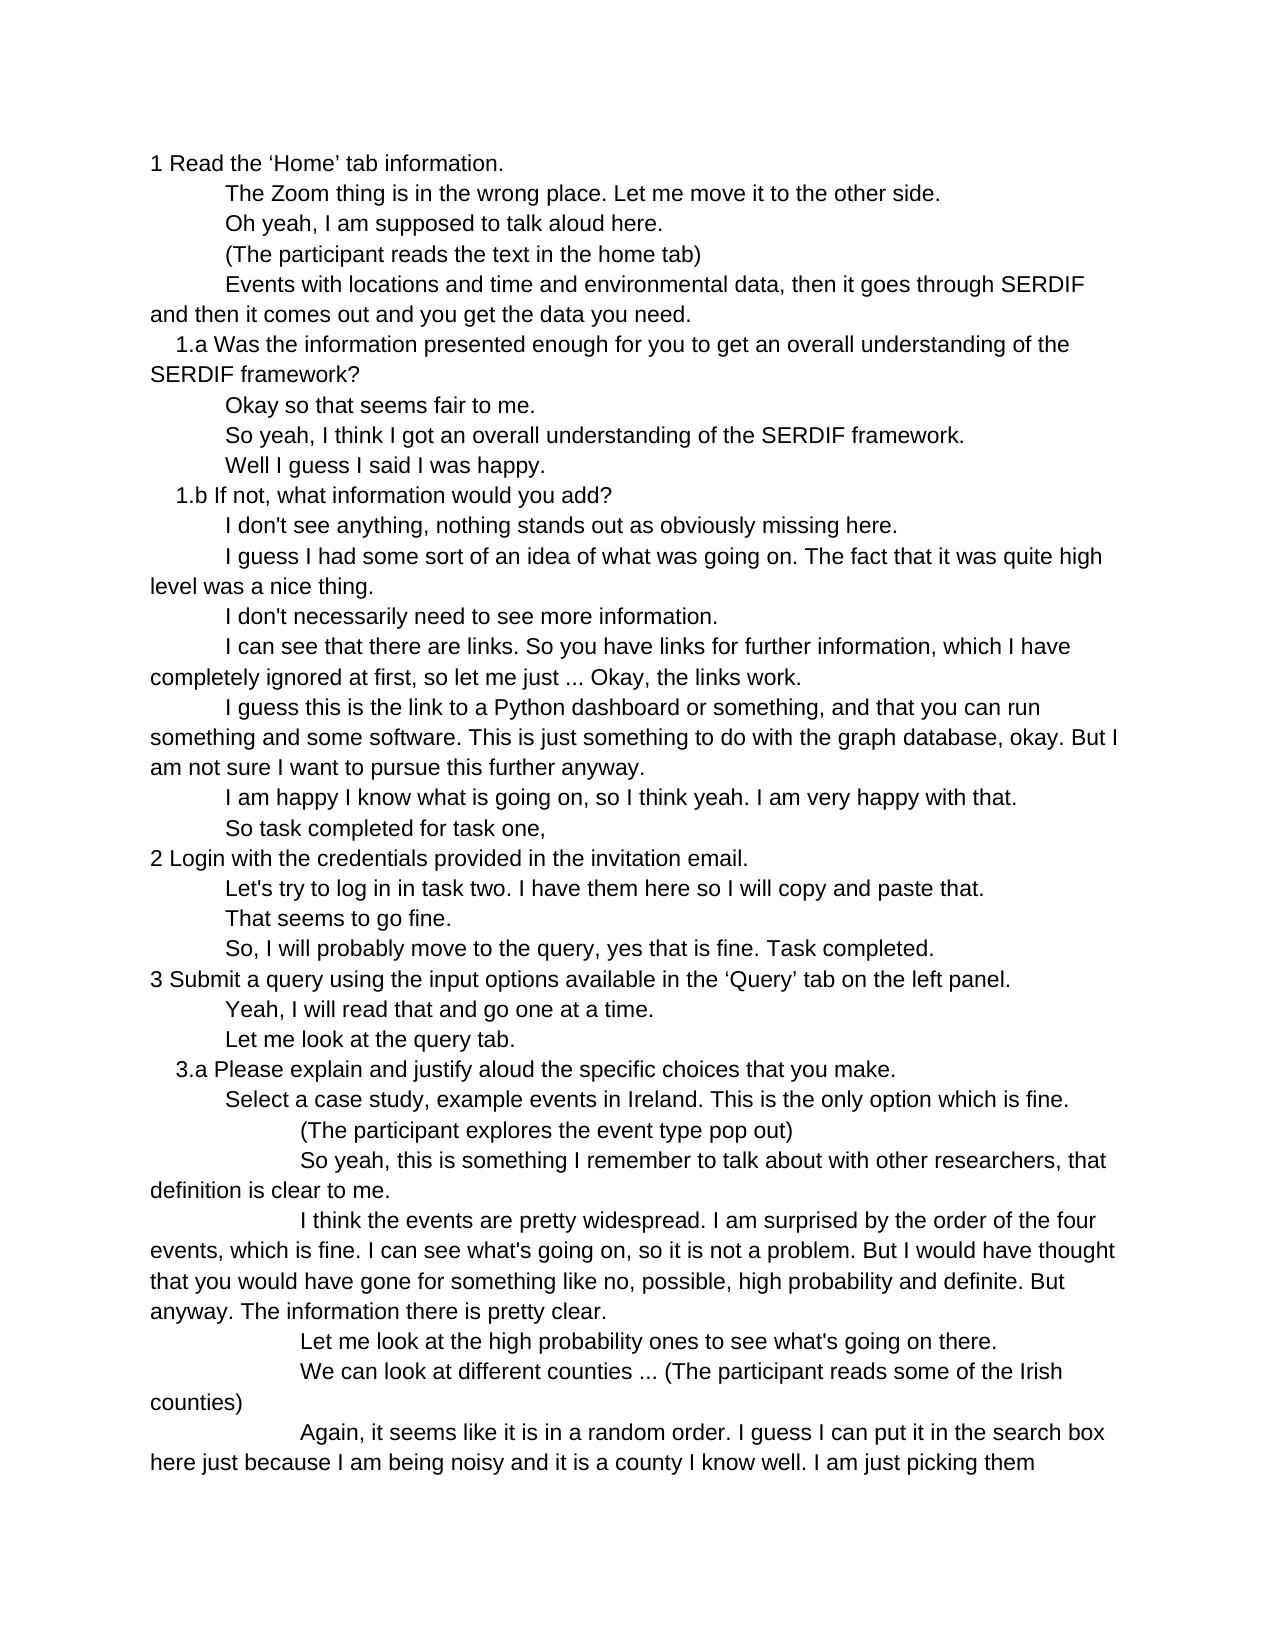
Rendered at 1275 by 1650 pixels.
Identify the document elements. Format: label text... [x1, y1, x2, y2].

text I guess this is the link to a Python dashboard or something, and that you can run something and some software. This is just something to do with the graph database, okay. But I am not sure I want to pursue this further anyway. [150, 694, 1125, 781]
text So, I will probably move to the query, yes that is fine. Task completed. [150, 935, 1125, 962]
text 3 Submit a query using the input options available in the ‘Query’ tab on the left panel. [150, 966, 1125, 992]
text I don't see anything, nothing stands out as obviously missing here. [150, 512, 1125, 539]
text Events with locations and time and environmental data, then it goes through SERDIF and then it comes out and you get the data you need. [150, 271, 1125, 327]
text Well I guess I said I was happy. [150, 452, 1125, 478]
text The Zoom thing is in the wrong place. Let me move it to the other side. [150, 180, 1125, 207]
text Let me look at the high probability ones to see what's going on there. [150, 1328, 1125, 1354]
text I think the events are pretty widespread. I am surprised by the order of the four events, which is fine. I can see what's going on, so it is not a problem. But I would have thought that you would have gone for something like no, possible, high probability and definite. But anyway. The information there is pretty clear. [150, 1207, 1125, 1324]
text 1.b If not, what information would you add? [150, 482, 1125, 509]
text I am happy I know what is going on, so I think yeah. I am very happy with that. [150, 784, 1125, 811]
text 3.a Please explain and justify aloud the specific choices that you make. [150, 1056, 1125, 1083]
text Okay so that seems fair to me. [150, 392, 1125, 418]
text Oh yeah, I am supposed to talk aloud here. [150, 210, 1125, 237]
text So task completed for task one, [150, 814, 1125, 841]
text (The participant reads the text in the home tab) [150, 241, 1125, 267]
text Let's try to log in in task two. I have them here so I will copy and paste that. [150, 875, 1125, 901]
text (The participant explores the event type pop out) [150, 1117, 1125, 1143]
text I guess I had some sort of an idea of what was going on. The fact that it was quite high level was a nice thing. [150, 543, 1125, 599]
text So yeah, this is something I remember to talk about with other researchers, that definition is clear to me. [150, 1147, 1125, 1203]
text That seems to go fine. [150, 905, 1125, 932]
text 1.a Was the information presented enough for you to get an overall understanding of the SERDIF framework? [150, 331, 1125, 388]
text I can see that there are links. So you have links for further information, which I have completely ignored at first, so let me just ... Okay, the links work. [150, 633, 1125, 690]
text We can look at different counties ... (The participant reads some of the Irish counties) [150, 1358, 1125, 1415]
text Again, it seems like it is in a random order. I guess I can put it in the search box here just because I am being noisy and it is a county I know well. I am just picking them [150, 1419, 1125, 1475]
text Yeah, I will read that and go one at a time. [150, 996, 1125, 1022]
text So yeah, I think I got an overall understanding of the SERDIF framework. [150, 422, 1125, 448]
text Select a case study, example events in Ireland. This is the only option which is fine. [150, 1086, 1125, 1113]
text 2 Login with the credentials provided in the invitation email. [150, 845, 1125, 871]
text I don't necessarily need to see more information. [150, 603, 1125, 629]
text 1 Read the ‘Home’ tab information. [150, 150, 1125, 176]
text Let me look at the query tab. [150, 1026, 1125, 1052]
